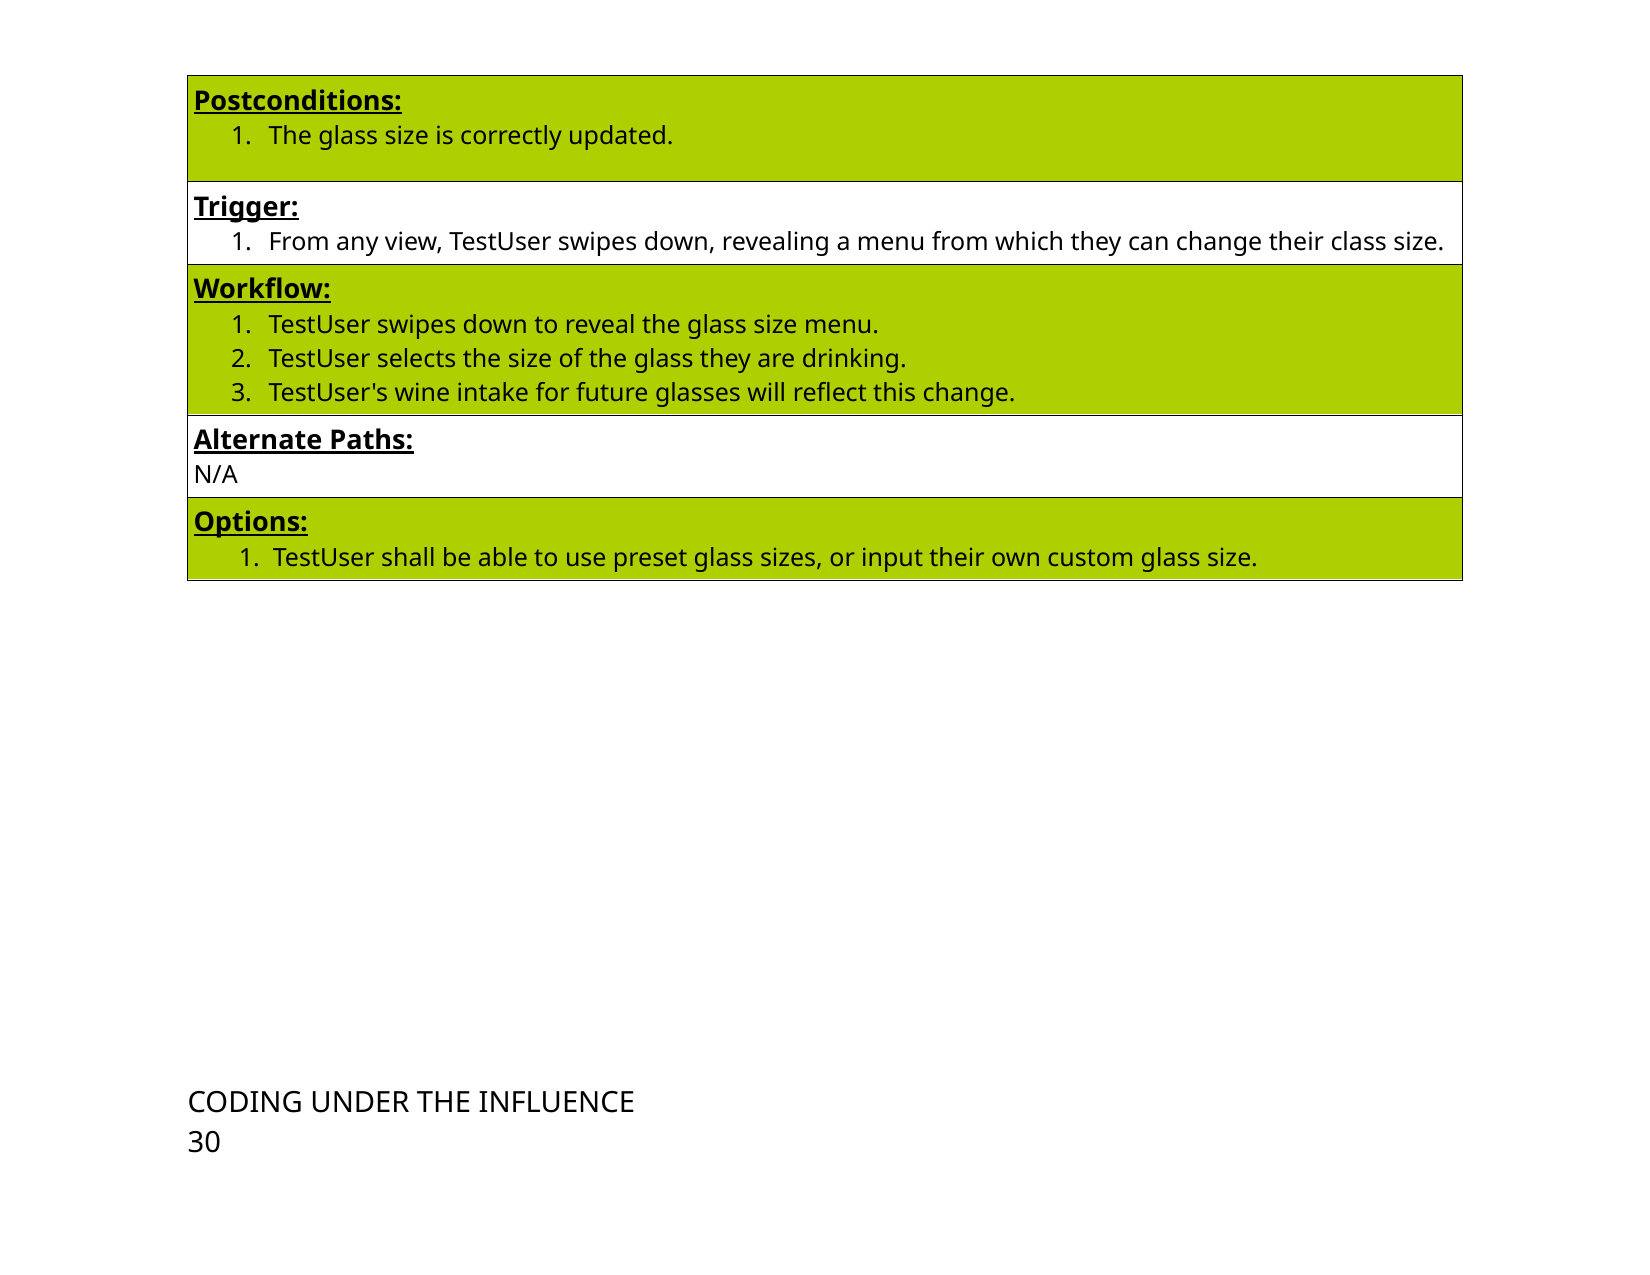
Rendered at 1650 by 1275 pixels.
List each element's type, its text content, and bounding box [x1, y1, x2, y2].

table_cell Trigger: From any view, TestUser swipes down, revealing a menu from which they can change their class size. [188, 182, 1462, 264]
table_cell Alternate Paths: N/A [188, 416, 1462, 497]
table_cell Workflow: TestUser swipes down to reveal the glass size menu. TestUser selects the size of the glass they are drinking. TestUser's wine intake for future glasses will reflect this change. [188, 265, 1462, 414]
table_cell Options: 1. TestUser shall be able to use preset glass sizes, or input their own custom glass size. [188, 498, 1462, 579]
table_cell Postconditions: The glass size is correctly updated. [188, 76, 1462, 181]
